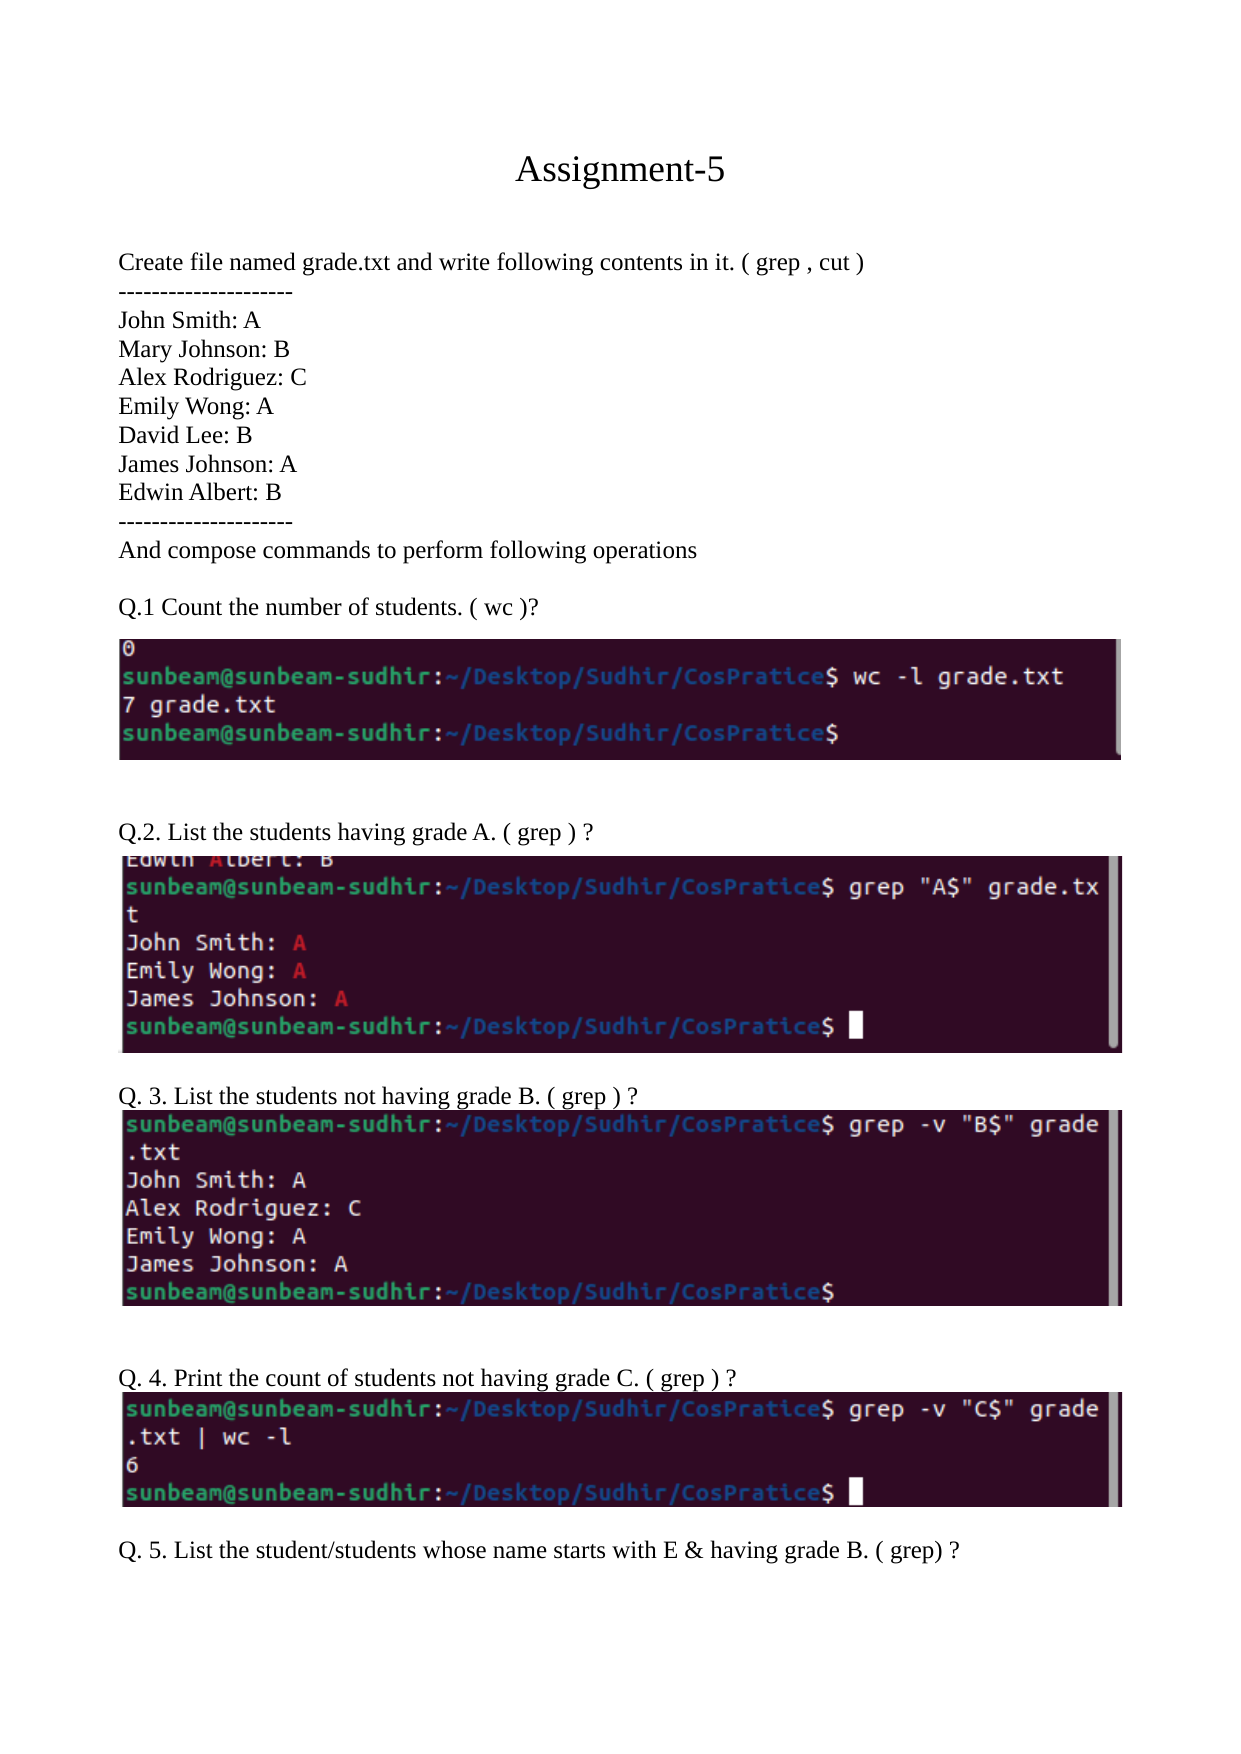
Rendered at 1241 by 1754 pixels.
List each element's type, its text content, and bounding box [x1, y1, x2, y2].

picture [118, 856, 1123, 1053]
text Q. 4. Print the count of students not having grade C. ( grep ) ? [118, 1363, 1122, 1392]
text Emily Wong: A [118, 391, 1122, 420]
text Q. 5. List the student/students whose name starts with E & having grade B. ( grep) ? [118, 1535, 1122, 1564]
text Alex Rodriguez: C [118, 362, 1122, 391]
text --------------------- [118, 276, 1122, 305]
text Q. 3. List the students not having grade B. ( grep ) ? [118, 1081, 1122, 1110]
text And compose commands to perform following operations Q.1 Count the number of students. ( wc )? [118, 535, 1122, 621]
text James Johnson: A [118, 449, 1122, 477]
text Create file named grade.txt and write following contents in it. ( grep , cut ) [118, 247, 1122, 276]
text --------------------- [118, 506, 1122, 535]
text Edwin Albert: B [118, 477, 1122, 506]
picture [118, 1110, 1123, 1306]
text David Lee: B [118, 420, 1122, 449]
picture [119, 639, 1121, 760]
text Assignment-5 [118, 147, 1122, 190]
picture [118, 1392, 1123, 1507]
text John Smith: A [118, 305, 1122, 334]
text Mary Johnson: B [118, 334, 1122, 362]
text Q.2. List the students having grade A. ( grep ) ? [118, 817, 1122, 846]
